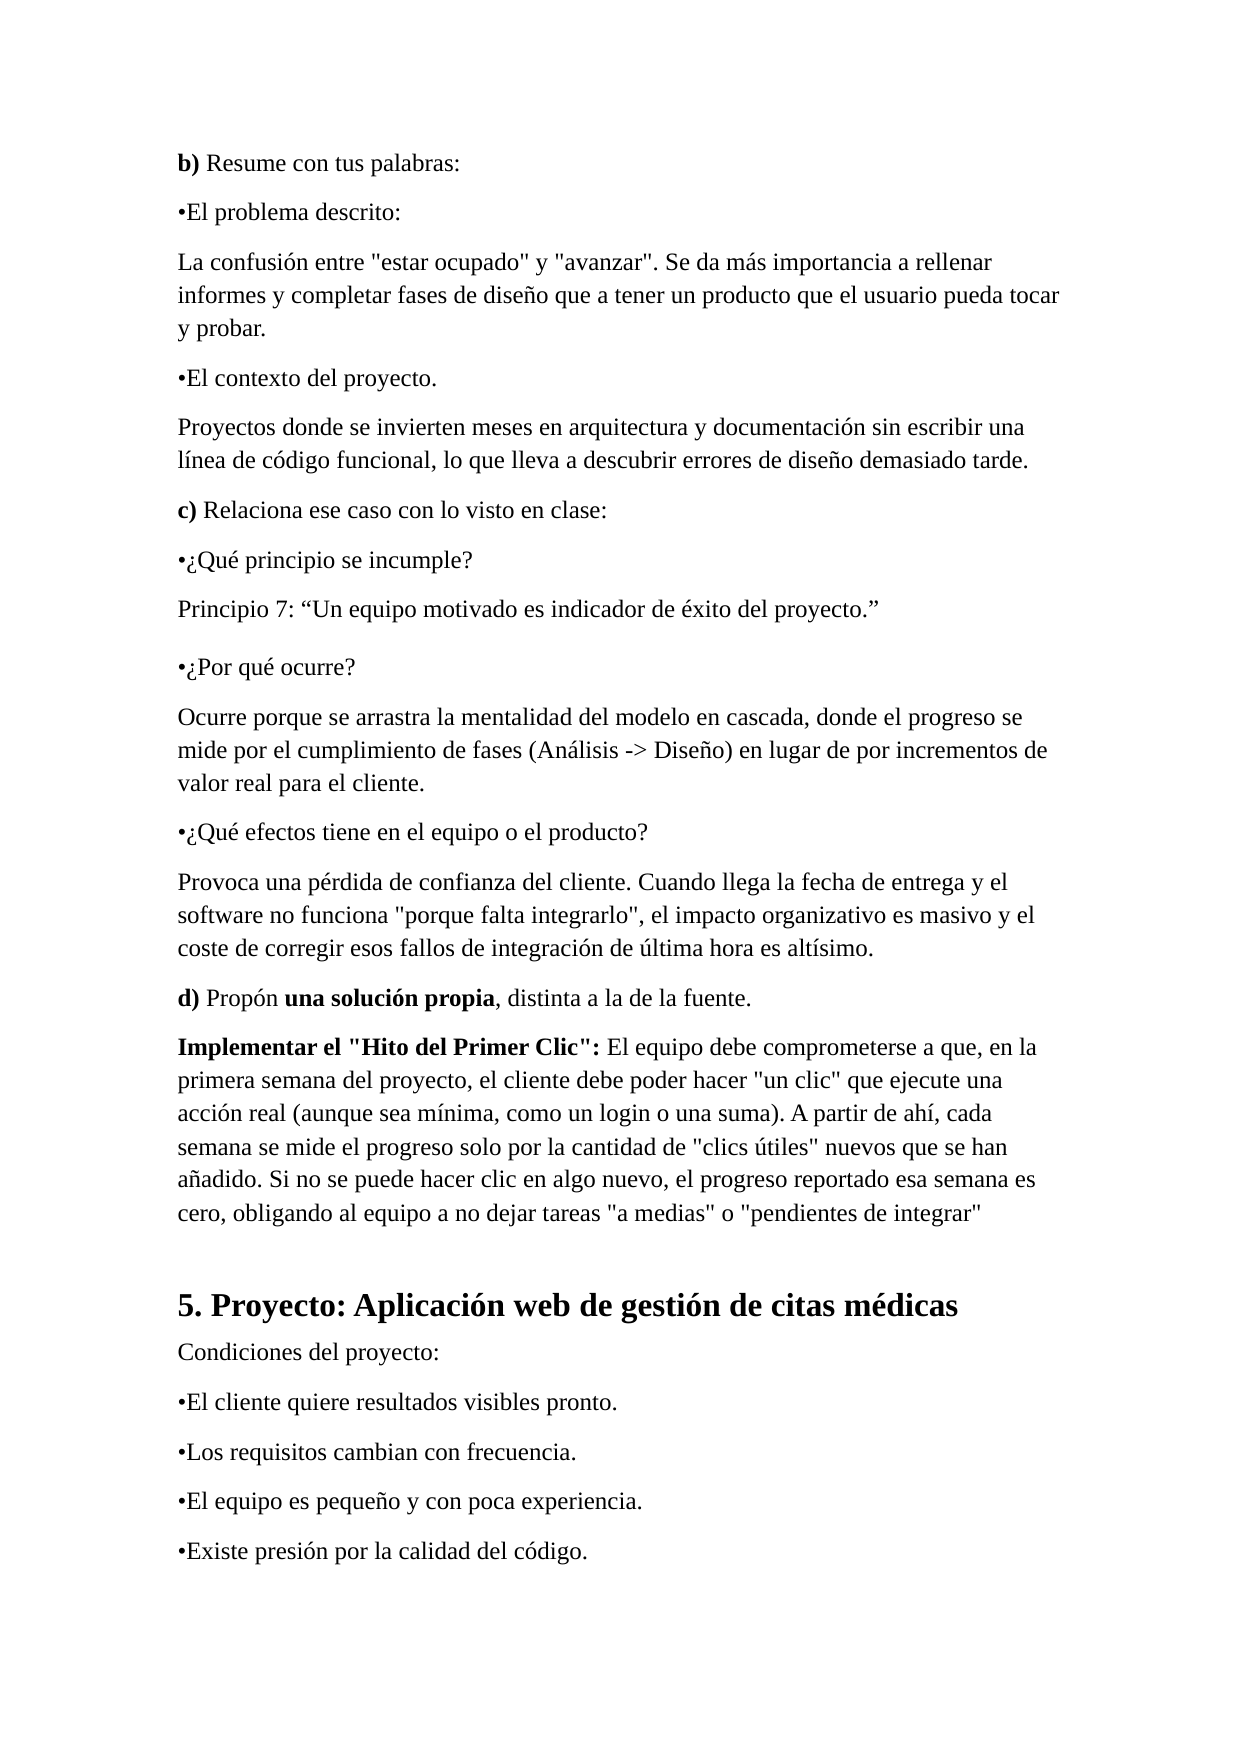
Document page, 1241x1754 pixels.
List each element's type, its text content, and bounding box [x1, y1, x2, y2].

text •El cliente quiere resultados visibles pronto. [177, 1387, 1063, 1416]
text Ocurre porque se arrastra la mentalidad del modelo en cascada, donde el progreso se mide por el cumplimiento de fases (Análisis -> Diseño) en lugar de por incrementos de valor real para el cliente. [177, 702, 1063, 796]
text c) Relaciona ese caso con lo visto en clase: [177, 495, 1063, 524]
text •¿Qué efectos tiene en el equipo o el producto? [177, 817, 1063, 846]
subtitle 5. Proyecto: Aplicación web de gestión de citas médicas [177, 1285, 1063, 1323]
text Condiciones del proyecto: [177, 1337, 1063, 1366]
text •El problema descrito: [177, 197, 1063, 226]
text Principio 7: “Un equipo motivado es indicador de éxito del proyecto.” [177, 594, 1063, 623]
text La confusión entre "estar ocupado" y "avanzar". Se da más importancia a rellenar informes y completar fases de diseño que a tener un producto que el usuario pueda tocar y probar. [177, 247, 1063, 342]
text •Existe presión por la calidad del código. [177, 1536, 1063, 1565]
text Provoca una pérdida de confianza del cliente. Cuando llega la fecha de entrega y el software no funciona "porque falta integrarlo", el impacto organizativo es masivo y el coste de corregir esos fallos de integración de última hora es altísimo. [177, 867, 1063, 962]
text •El contexto del proyecto. [177, 363, 1063, 391]
text •¿Qué principio se incumple? [177, 545, 1063, 573]
text •Los requisitos cambian con frecuencia. [177, 1437, 1063, 1465]
text Proyectos donde se invierten meses en arquitectura y documentación sin escribir una línea de código funcional, lo que lleva a descubrir errores de diseño demasiado tarde. [177, 412, 1063, 474]
text d) Propón una solución propia, distinta a la de la fuente. [177, 983, 1063, 1012]
text b) Resume con tus palabras: [177, 148, 1063, 176]
text Implementar el "Hito del Primer Clic": El equipo debe comprometerse a que, en la primera semana del proyecto, el cliente debe poder hacer "un clic" que ejecute una acción real (aunque sea mínima, como un login o una suma). A partir de ahí, cada semana se mide el progreso solo por la cantidad de "clics útiles" nuevos que se han añadido. Si no se puede hacer clic en algo nuevo, el progreso reportado esa semana es cero, obligando al equipo a no dejar tareas "a medias" o "pendientes de integrar" [177, 1032, 1063, 1226]
text •El equipo es pequeño y con poca experiencia. [177, 1486, 1063, 1515]
text •¿Por qué ocurre? [177, 652, 1063, 681]
